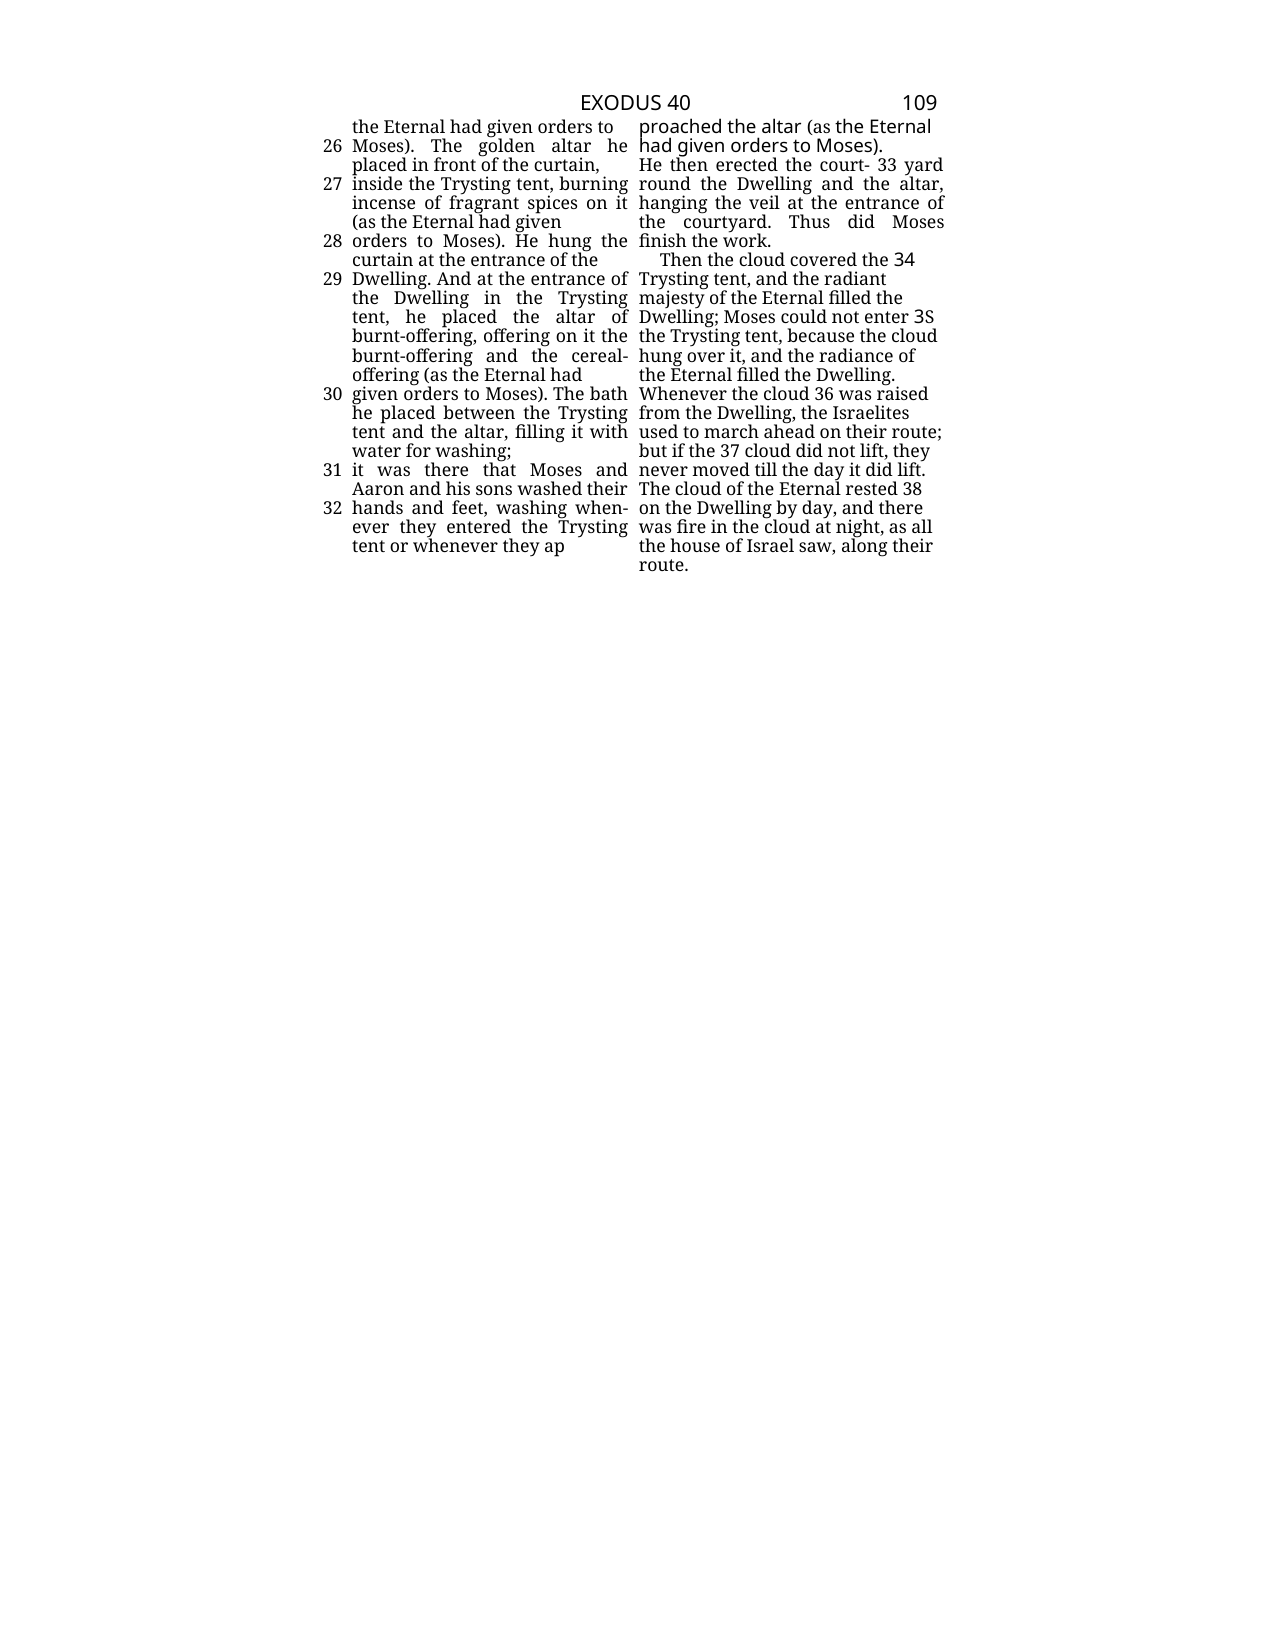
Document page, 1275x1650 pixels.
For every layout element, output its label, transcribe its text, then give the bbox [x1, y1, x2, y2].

list it was there that Moses and Aaron and his sons washed their [323, 461, 628, 499]
list Moses). The golden altar he placed in front of the curtain, [323, 137, 628, 175]
text proached the altar (as the Eter­nal had given orders to Moses). [639, 118, 944, 156]
list orders to Moses). He hung the curtain at the entrance of the [323, 232, 628, 271]
list inside the Trysting tent, burn­ing incense of fragrant spices on it (as the Eternal had given [323, 175, 628, 232]
list given orders to Moses). The bath he placed between the Trysting tent and the altar, fill­ing it with water for washing; [323, 385, 628, 461]
list the Eternal had given orders to [323, 118, 628, 137]
list hands and feet, washing when­ever they entered the Trysting tent or whenever they ap­ [323, 499, 628, 556]
text Then the cloud covered the 34 Trysting tent, and the radiant majesty of the Eternal filled the Dwelling; Moses could not enter 3S the Trysting tent, because the cloud hung over it, and the radi­ance of the Eternal filled the Dwelling. Whenever the cloud 36 was raised from the Dwelling, the Israelites used to march ahead on their route; but if the 37 cloud did not lift, they never moved till the day it did lift. The cloud of the Eternal rested 38 on the Dwelling by day, and there was fire in the cloud at night, as all the house of Israel saw, along their route. [639, 251, 944, 576]
list Dwelling. And at the entrance of the Dwelling in the Trysting tent, he placed the altar of burnt-offering, offering on it the burnt-offering and the cereal­offering (as the Eternal had [323, 271, 628, 385]
text He then erected the court- 33 yard round the Dwelling and the altar, hanging the veil at the entrance of the court­yard. Thus did Moses finish the work. [639, 156, 944, 251]
